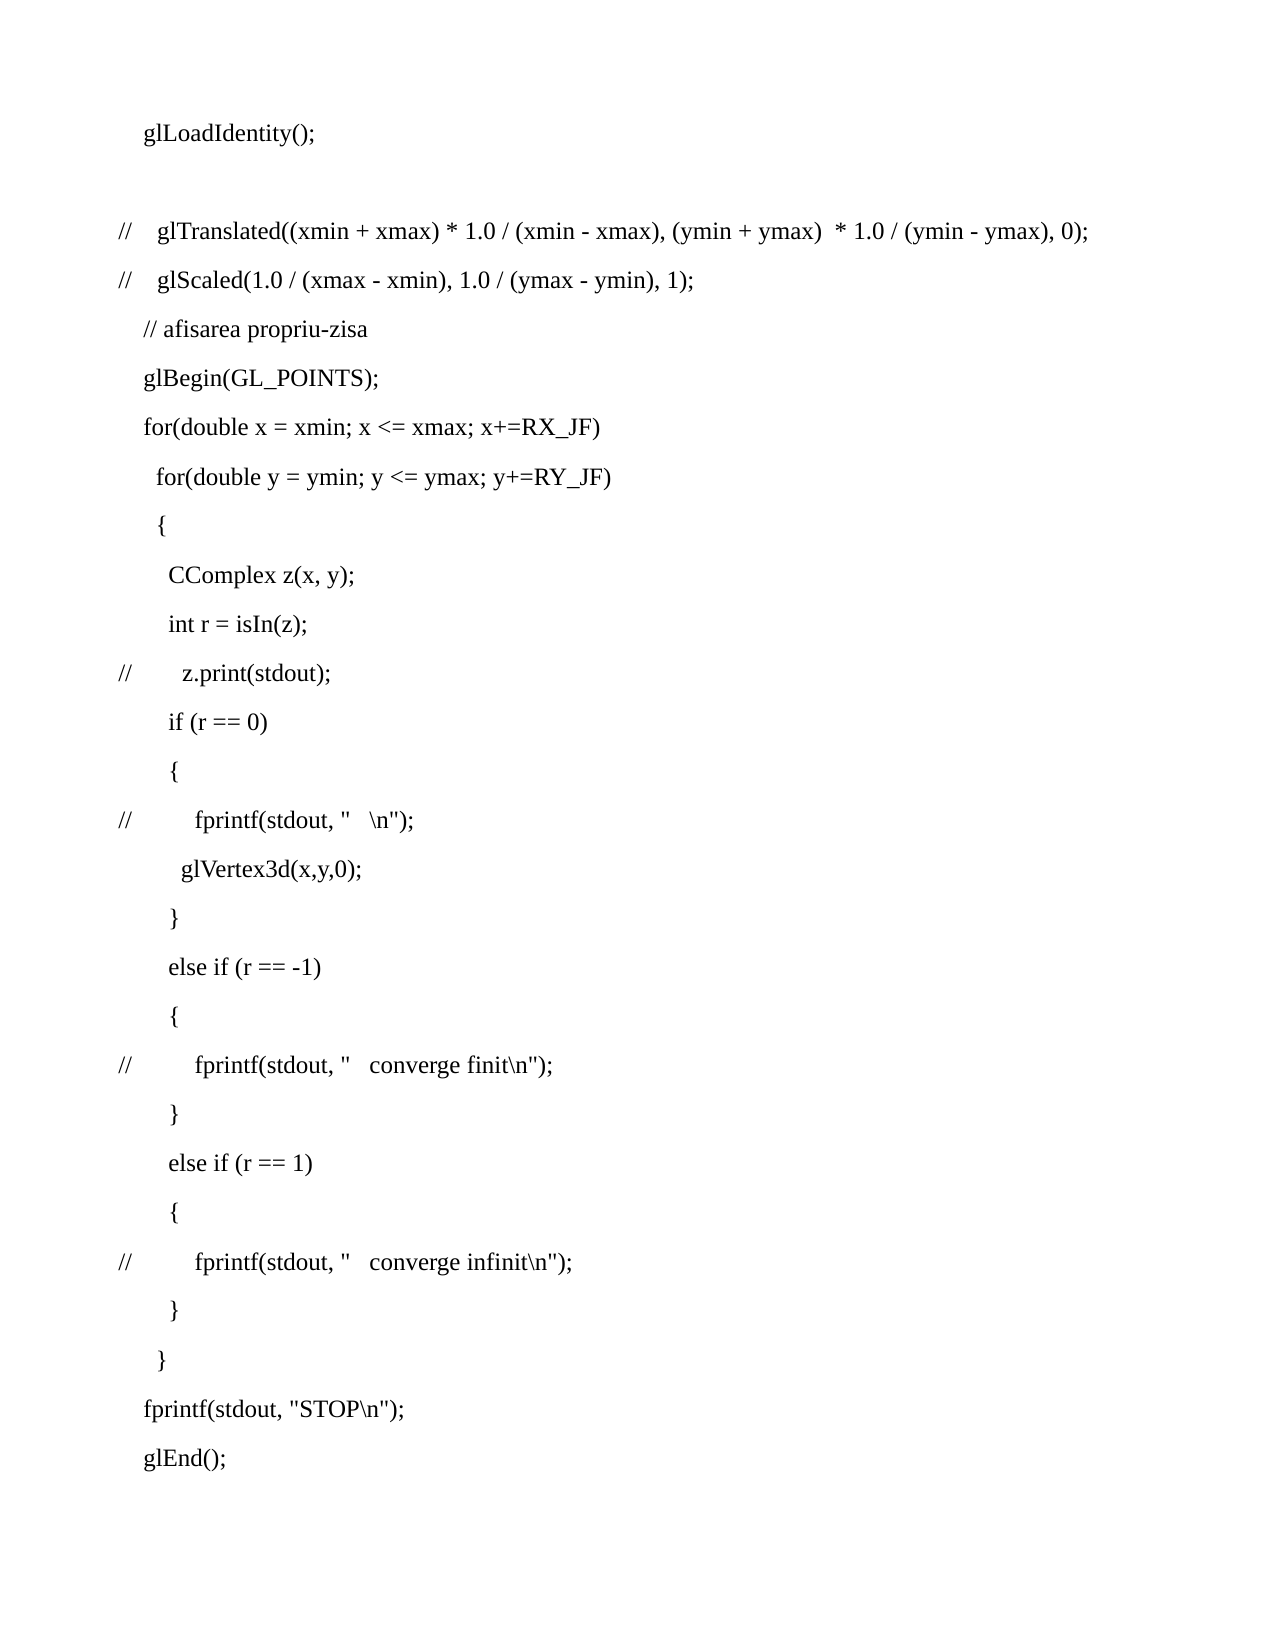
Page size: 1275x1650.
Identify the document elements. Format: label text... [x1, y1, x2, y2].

text else if (r == -1) [118, 952, 1157, 981]
text { [118, 1001, 1157, 1030]
text CComplex z(x, y); [118, 560, 1157, 588]
text for(double y = ymin; y <= ymax; y+=RY_JF) [118, 462, 1157, 490]
text // glScaled(1.0 / (xmax - xmin), 1.0 / (ymax - ymin), 1); [118, 265, 1157, 294]
text // afisarea propriu-zisa [118, 314, 1157, 343]
text // fprintf(stdout, " converge finit\n"); [118, 1050, 1157, 1079]
text // fprintf(stdout, " converge infinit\n"); [118, 1247, 1157, 1275]
text } [118, 903, 1157, 932]
text // glTranslated((xmin + xmax) * 1.0 / (xmin - xmax), (ymin + ymax) * 1.0 / (ymin - ymax), 0); [118, 216, 1157, 245]
text glBegin(GL_POINTS); [118, 363, 1157, 392]
text else if (r == 1) [118, 1148, 1157, 1177]
text if (r == 0) [118, 707, 1157, 736]
text } [118, 1099, 1157, 1128]
text // z.print(stdout); [118, 658, 1157, 687]
text for(double x = xmin; x <= xmax; x+=RX_JF) [118, 412, 1157, 441]
text glLoadIdentity(); [118, 118, 1157, 147]
text { [118, 511, 1157, 539]
text glVertex3d(x,y,0); [118, 854, 1157, 883]
text } [118, 1345, 1157, 1373]
text glEnd(); [118, 1443, 1157, 1472]
text int r = isIn(z); [118, 609, 1157, 637]
text fprintf(stdout, "STOP\n"); [118, 1394, 1157, 1422]
text } [118, 1296, 1157, 1324]
text { [118, 756, 1157, 785]
text // fprintf(stdout, " \n"); [118, 805, 1157, 834]
text { [118, 1197, 1157, 1226]
